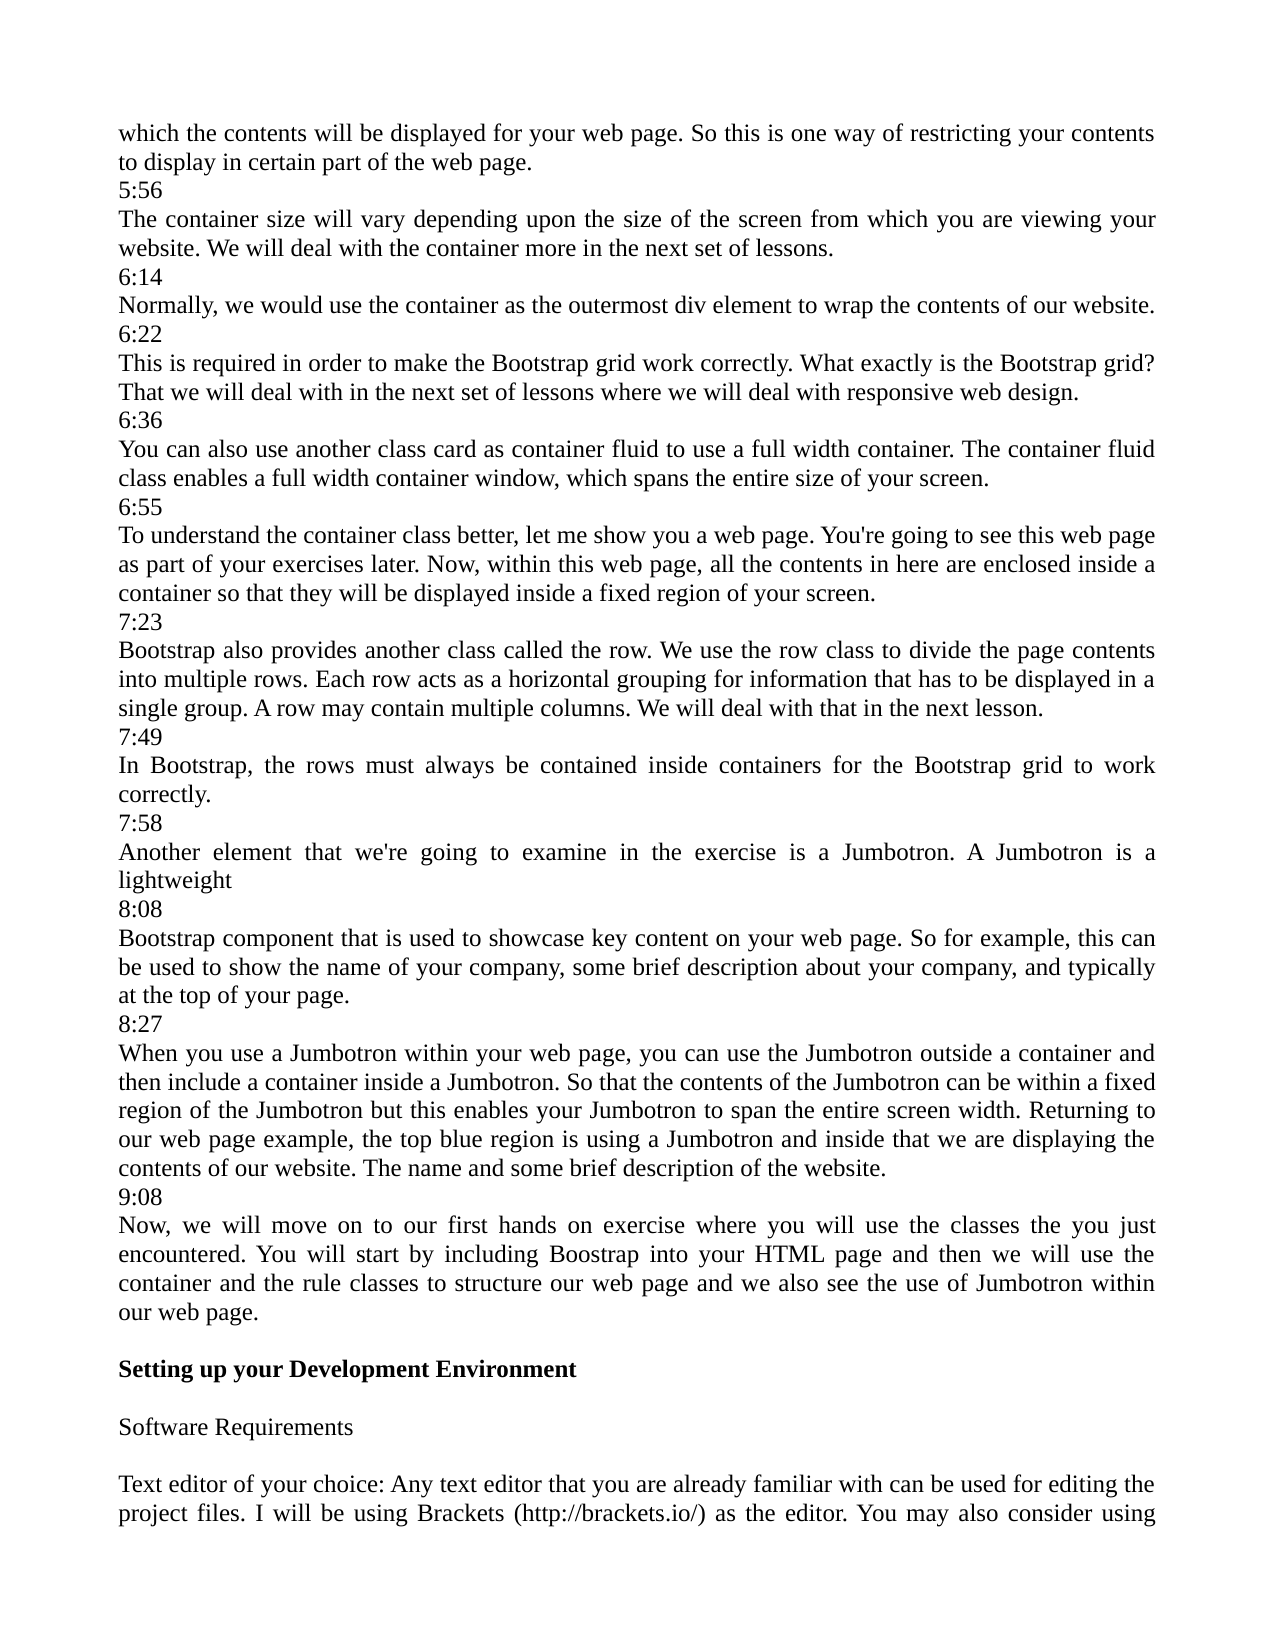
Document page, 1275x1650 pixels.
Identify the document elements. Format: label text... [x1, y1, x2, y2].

text 5:56 [118, 176, 1157, 204]
text Text editor of your choice: Any text editor that you are already familiar with can be used for editing the project files. I will be using Brackets (http://brackets.io/) as the editor. You may also consider using [118, 1469, 1157, 1527]
text which the contents will be displayed for your web page. So this is one way of restricting your contents to display in certain part of the web page. [118, 118, 1157, 176]
text The container size will vary depending upon the size of the screen from which you are viewing your website. We will deal with the container more in the next set of lessons. [118, 204, 1157, 262]
text 9:08 [118, 1182, 1157, 1211]
text When you use a Jumbotron within your web page, you can use the Jumbotron outside a container and then include a container inside a Jumbotron. So that the contents of the Jumbotron can be within a fixed region of the Jumbotron but this enables your Jumbotron to span the entire screen width. Returning to our web page example, the top blue region is using a Jumbotron and inside that we are displaying the contents of our website. The name and some brief description of the website. [118, 1038, 1157, 1182]
text 6:22 [118, 319, 1157, 348]
text Another element that we're going to examine in the exercise is a Jumbotron. A Jumbotron is a lightweight [118, 837, 1157, 894]
text 7:58 [118, 808, 1157, 837]
text 7:23 [118, 607, 1157, 636]
text Software Requirements [118, 1412, 1157, 1441]
text 6:36 [118, 406, 1157, 434]
text 7:49 [118, 722, 1157, 751]
text Now, we will move on to our first hands on exercise where you will use the classes the you just encountered. You will start by including Boostrap into your HTML page and then we will use the container and the rule classes to structure our web page and we also see the use of Jumbotron within our web page. [118, 1211, 1157, 1326]
text Setting up your Development Environment [118, 1354, 1157, 1383]
text To understand the container class better, let me show you a web page. You're going to see this web page as part of your exercises later. Now, within this web page, all the contents in here are enclosed inside a container so that they will be displayed inside a fixed region of your screen. [118, 521, 1157, 607]
text Bootstrap component that is used to showcase key content on your web page. So for example, this can be used to show the name of your company, some brief description about your company, and typically at the top of your page. [118, 923, 1157, 1009]
text 8:27 [118, 1009, 1157, 1038]
text You can also use another class card as container fluid to use a full width container. The container fluid class enables a full width container window, which spans the entire size of your screen. [118, 434, 1157, 492]
text Bootstrap also provides another class called the row. We use the row class to divide the page contents into multiple rows. Each row acts as a horizontal grouping for information that has to be displayed in a single group. A row may contain multiple columns. We will deal with that in the next lesson. [118, 636, 1157, 722]
text This is required in order to make the Bootstrap grid work correctly. What exactly is the Bootstrap grid? That we will deal with in the next set of lessons where we will deal with responsive web design. [118, 348, 1157, 406]
text Normally, we would use the container as the outermost div element to wrap the contents of our website. [118, 291, 1157, 319]
text In Bootstrap, the rows must always be contained inside containers for the Bootstrap grid to work correctly. [118, 751, 1157, 808]
text 6:55 [118, 492, 1157, 521]
text 8:08 [118, 894, 1157, 923]
text 6:14 [118, 262, 1157, 291]
